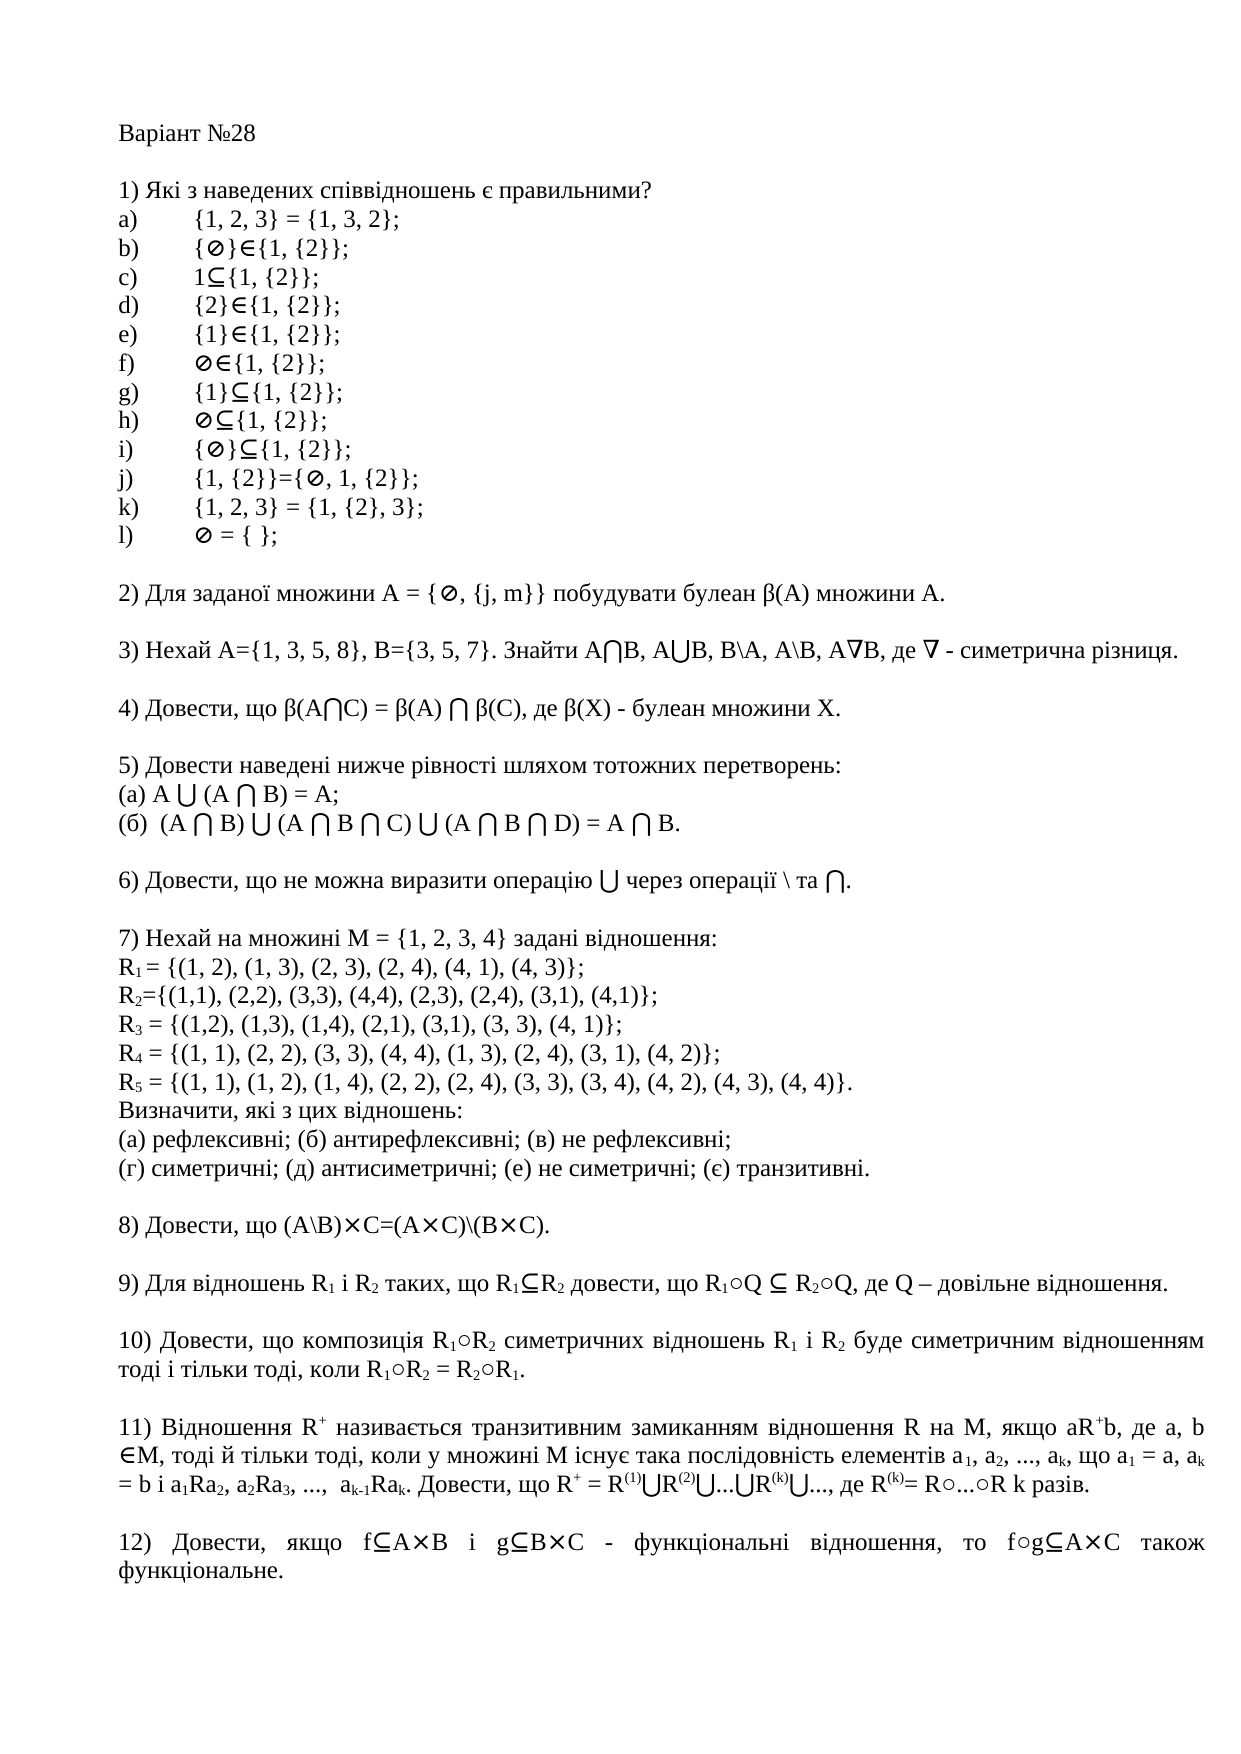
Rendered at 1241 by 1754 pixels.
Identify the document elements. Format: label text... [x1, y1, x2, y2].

text 3) Нехай A={1, 3, 5, 8}, B={3, 5, 7}. Знайти A⋂B, A⋃B, В\А, A\B, A∇B, де ∇ - симетрична різниця. [118, 636, 1205, 664]
text 1) Які з наведених співвідношень є правильними? [118, 176, 1205, 204]
text 7) Нехай на множині М = {1, 2, 3, 4} задані відношення: [118, 923, 1205, 952]
list 1⊆{1, {2}}; [118, 262, 1205, 291]
text R5 = {(1, 1), (1, 2), (1, 4), (2, 2), (2, 4), (3, 3), (3, 4), (4, 2), (4, 3), (4, 4)}. [118, 1067, 1205, 1096]
text 6) Довести, що не можна виразити операцію ⋃ через операції \ та ⋂. [118, 866, 1205, 894]
list ⊘⊆{1, {2}}; [118, 406, 1205, 434]
list {1}⊆{1, {2}}; [118, 377, 1205, 406]
text (а) рефлексивні; (б) антирефлексивні; (в) не рефлексивні; [118, 1124, 1205, 1153]
list {1, 2, 3} = {1, 3, 2}; [118, 204, 1205, 233]
text 11) Відношення R+ називається транзитивним замиканням відношення R на М, якщо aR+b, де а, b ∈М, тоді й тільки тоді, коли у множині М існує така послідовність елементів а1, а2, ..., аk, що а1 = а, аk = b і а1Rа2, а2Rа3, ..., аk-1Rаk. Довести, що R+ = R(1)⋃R(2)⋃...⋃R(k)⋃..., де R(k)= R○...○R k разів. [118, 1412, 1205, 1498]
text 9) Для відношень R1 і R2 таких, що R1⊆R2 довести, що R1○Q ⊆ R2○Q, де Q – довільне відношення. [118, 1268, 1205, 1297]
text 4) Довести, що β(A⋂C) = β(A) ⋂ β(C), де β(X) - булеан множини X. [118, 693, 1205, 722]
list {⊘}⊆{1, {2}}; [118, 434, 1205, 463]
text 10) Довести, що композиція R1○R2 симетричних відношень R1 і R2 буде симетричним відношенням тоді і тільки тоді, коли R1○R2 = R2○R1. [118, 1326, 1205, 1383]
list ⊘ = { }; [118, 521, 1205, 549]
list {1, 2, 3} = {1, {2}, 3}; [118, 492, 1205, 521]
text 2) Для заданої множини A = {⊘, {j, m}} побудувати булеан β(A) множини A. [118, 578, 1205, 607]
text 8) Довести, що (A\B)⨯С=(A⨯С)\(B⨯С). [118, 1211, 1205, 1239]
text 12) Довести, якщо f⊆А⨯В і g⊆B⨯C - функціональні відношення, то f○g⊆А⨯C також функціональне. [118, 1527, 1205, 1584]
text R3 = {(1,2), (1,3), (1,4), (2,1), (3,1), (3, 3), (4, 1)}; [118, 1009, 1205, 1038]
text R1 = {(1, 2), (1, 3), (2, 3), (2, 4), (4, 1), (4, 3)}; [118, 952, 1205, 981]
text R4 = {(1, 1), (2, 2), (3, 3), (4, 4), (1, 3), (2, 4), (3, 1), (4, 2)}; [118, 1038, 1205, 1067]
text 5) Довести наведені нижче рівності шляхом тотожних перетворень: [118, 751, 1205, 779]
text R2={(1,1), (2,2), (3,3), (4,4), (2,3), (2,4), (3,1), (4,1)}; [118, 981, 1205, 1009]
list {1, {2}}={⊘, 1, {2}}; [118, 463, 1205, 492]
text (б) (A ⋂ B) ⋃ (А ⋂ В ⋂ C) ⋃ (A ⋂ B ⋂ D) = A ⋂ B. [118, 808, 1205, 837]
list {2}∈{1, {2}}; [118, 291, 1205, 319]
text (г) симетричні; (д) антисиметричні; (е) не симетричні; (є) транзитивні. [118, 1153, 1205, 1182]
list ⊘∈{1, {2}}; [118, 348, 1205, 377]
text (а) A ⋃ (А ⋂ В) = А; [118, 779, 1205, 808]
text Варіант №28 [118, 118, 1205, 147]
list {1}∈{1, {2}}; [118, 319, 1205, 348]
list {⊘}∈{1, {2}}; [118, 233, 1205, 262]
text Визначити, які з цих відношень: [118, 1096, 1205, 1124]
